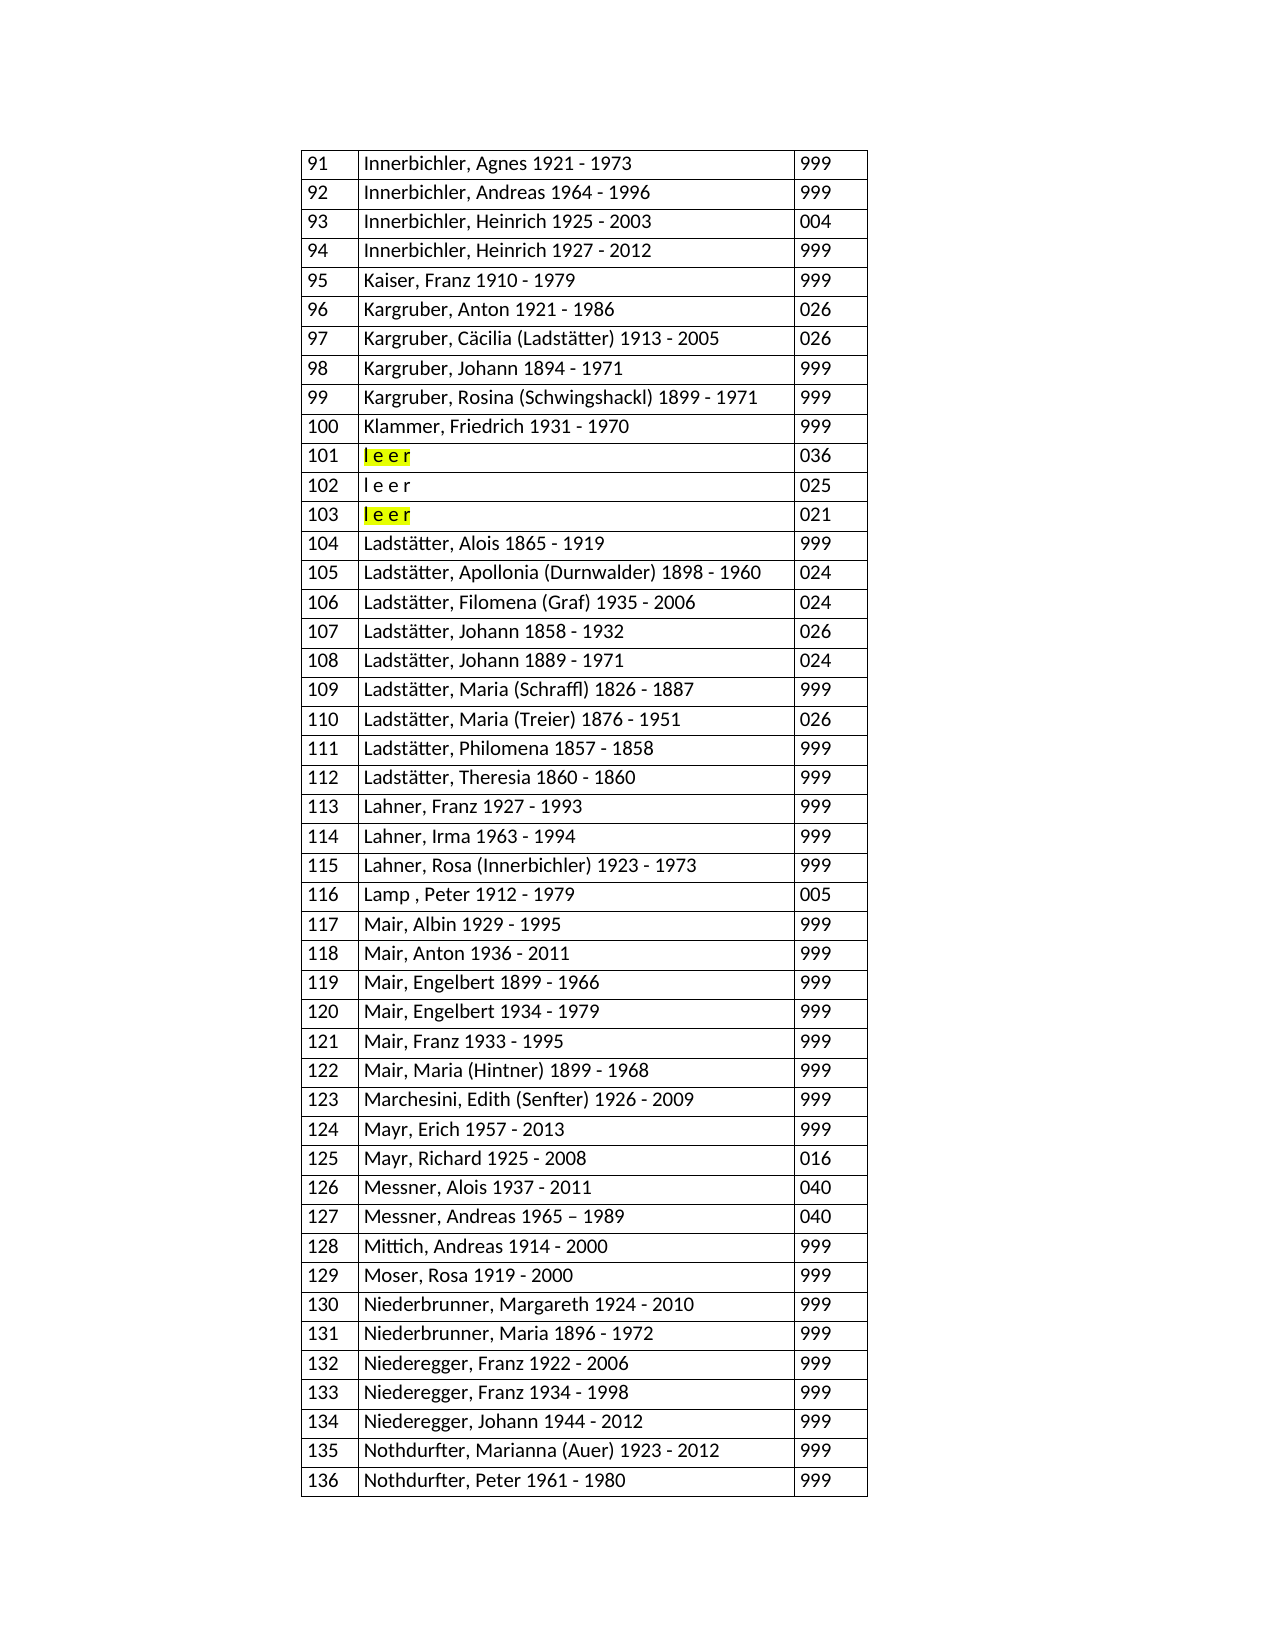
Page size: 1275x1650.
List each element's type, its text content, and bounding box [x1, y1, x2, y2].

table_cell 016 [795, 1146, 867, 1174]
table_cell Kaiser, Franz 1910 - 1979 [359, 268, 794, 296]
table_cell 123 [302, 1088, 358, 1116]
table_cell [244, 1028, 301, 1057]
table_cell 136 [302, 1468, 358, 1496]
table_cell [244, 531, 301, 560]
table_cell [188, 999, 244, 1028]
table_cell 999 [795, 239, 867, 267]
table_cell 93 [302, 210, 358, 238]
table_cell 999 [795, 532, 867, 560]
table_cell 004 [795, 210, 867, 238]
table_cell Mayr, Richard 1925 - 2008 [359, 1146, 794, 1174]
table_cell Mayr, Erich 1957 - 2013 [359, 1117, 794, 1145]
table_cell 91 [302, 151, 358, 179]
table_cell 110 [302, 707, 358, 735]
table_cell [244, 823, 301, 852]
table_cell 999 [795, 795, 867, 823]
table_cell 102 [302, 473, 358, 501]
table_cell [188, 882, 244, 911]
table_cell Lahner, Franz 1927 - 1993 [359, 795, 794, 823]
table_cell 999 [795, 912, 867, 940]
table_cell 999 [795, 180, 867, 208]
table_cell Ladstätter, Alois 1865 - 1919 [359, 532, 794, 560]
table_cell Innerbichler, Heinrich 1927 - 2012 [359, 239, 794, 267]
table_cell [188, 531, 244, 560]
table_cell [244, 648, 301, 677]
table_cell 131 [302, 1322, 358, 1350]
table_cell 999 [795, 1059, 867, 1087]
table_cell [188, 911, 244, 940]
table_cell 999 [795, 268, 867, 296]
table_cell [244, 765, 301, 794]
table_cell [244, 326, 301, 355]
table_cell 111 [302, 736, 358, 765]
table_cell 999 [795, 415, 867, 443]
table_cell 999 [795, 1000, 867, 1028]
table_cell [188, 1233, 244, 1262]
table_cell [188, 355, 244, 384]
table_cell 124 [302, 1117, 358, 1145]
table_cell [244, 179, 301, 208]
table_cell [244, 1145, 301, 1174]
table_cell [188, 1087, 244, 1116]
table_cell [244, 677, 301, 706]
table_cell Messner, Andreas 1965 – 1989 [359, 1205, 794, 1233]
table_cell [188, 589, 244, 618]
table_cell Ladstätter, Theresia 1860 - 1860 [359, 766, 794, 794]
table_cell [244, 706, 301, 735]
table_cell [244, 1409, 301, 1438]
table_cell Kargruber, Cäcilia (Ladstätter) 1913 - 2005 [359, 327, 794, 355]
table_cell [188, 326, 244, 355]
table_cell 95 [302, 268, 358, 296]
table_cell Niederbrunner, Maria 1896 - 1972 [359, 1322, 794, 1350]
table_cell [244, 882, 301, 911]
table_cell [188, 267, 244, 296]
table_cell Mair, Maria (Hintner) 1899 - 1968 [359, 1059, 794, 1087]
table_cell 999 [795, 1029, 867, 1057]
table_cell 117 [302, 912, 358, 940]
table_cell Marchesini, Edith (Senfter) 1926 - 2009 [359, 1088, 794, 1116]
table_cell Ladstätter, Johann 1858 - 1932 [359, 619, 794, 648]
table_cell Messner, Alois 1937 - 2011 [359, 1176, 794, 1204]
table_cell 96 [302, 297, 358, 326]
table_cell [244, 735, 301, 765]
table_cell Mair, Engelbert 1934 - 1979 [359, 1000, 794, 1028]
table_cell [244, 1438, 301, 1467]
table_cell [244, 1204, 301, 1233]
table_cell [188, 443, 244, 472]
table_cell [188, 1204, 244, 1233]
table_cell [188, 1145, 244, 1174]
table_cell l e e r [359, 444, 794, 472]
table_cell [188, 1350, 244, 1379]
table_cell 112 [302, 766, 358, 794]
table_cell [188, 648, 244, 677]
table_cell Mair, Anton 1936 - 2011 [359, 941, 794, 969]
table_cell 999 [795, 1293, 867, 1321]
table_cell [188, 1409, 244, 1438]
table_cell [244, 560, 301, 589]
table_cell Innerbichler, Andreas 1964 - 1996 [359, 180, 794, 208]
table_cell [244, 940, 301, 969]
table_cell [244, 1467, 301, 1496]
table_cell [244, 1321, 301, 1350]
table_cell 026 [795, 619, 867, 648]
table_cell [244, 794, 301, 823]
table_cell l e e r [359, 502, 794, 531]
table_cell 005 [795, 883, 867, 911]
table_cell [188, 970, 244, 999]
table_cell Niederegger, Franz 1934 - 1998 [359, 1380, 794, 1409]
table_cell [244, 1175, 301, 1204]
table_cell Klammer, Friedrich 1931 - 1970 [359, 415, 794, 443]
table_cell 021 [795, 502, 867, 531]
table_cell [188, 150, 244, 179]
table_cell Innerbichler, Heinrich 1925 - 2003 [359, 210, 794, 238]
table_cell 999 [795, 854, 867, 882]
table_cell [244, 1058, 301, 1087]
table_cell [188, 560, 244, 589]
table_cell 040 [795, 1176, 867, 1204]
table_cell 92 [302, 180, 358, 208]
table_cell 113 [302, 795, 358, 823]
table_cell l e e r [359, 473, 794, 501]
table_cell [188, 1058, 244, 1087]
table_cell 99 [302, 385, 358, 413]
table_cell 036 [795, 444, 867, 472]
table_cell 024 [795, 561, 867, 589]
table_cell [244, 414, 301, 443]
table_cell 999 [795, 1322, 867, 1350]
table_cell Kargruber, Johann 1894 - 1971 [359, 356, 794, 384]
table_cell 999 [795, 151, 867, 179]
table_cell [188, 501, 244, 531]
table_cell 94 [302, 239, 358, 267]
table_cell [244, 472, 301, 501]
table_cell Kargruber, Anton 1921 - 1986 [359, 297, 794, 326]
table_cell [188, 1379, 244, 1409]
table_cell [244, 267, 301, 296]
table_cell Nothdurfter, Peter 1961 - 1980 [359, 1468, 794, 1496]
table_cell 135 [302, 1439, 358, 1467]
table_cell Innerbichler, Agnes 1921 - 1973 [359, 151, 794, 179]
table_cell 134 [302, 1410, 358, 1438]
table_cell 999 [795, 971, 867, 999]
table_cell [188, 1175, 244, 1204]
table_cell Ladstätter, Maria (Treier) 1876 - 1951 [359, 707, 794, 735]
table_cell [244, 238, 301, 267]
table_cell Lahner, Irma 1963 - 1994 [359, 824, 794, 852]
table_cell 130 [302, 1293, 358, 1321]
table_cell [244, 999, 301, 1028]
table_cell 999 [795, 356, 867, 384]
table_cell Ladstätter, Filomena (Graf) 1935 - 2006 [359, 590, 794, 618]
table_cell Kargruber, Rosina (Schwingshackl) 1899 - 1971 [359, 385, 794, 413]
table_cell [188, 384, 244, 413]
table_cell [188, 1467, 244, 1496]
table_cell [244, 1292, 301, 1321]
table_cell [188, 179, 244, 208]
table_cell [188, 1292, 244, 1321]
table_cell [244, 1262, 301, 1292]
table_cell 999 [795, 766, 867, 794]
table_cell 125 [302, 1146, 358, 1174]
table_cell Niederegger, Franz 1922 - 2006 [359, 1351, 794, 1379]
table_cell [188, 765, 244, 794]
table_cell [244, 501, 301, 531]
table_cell [188, 414, 244, 443]
table_cell 999 [795, 678, 867, 706]
table_cell [188, 472, 244, 501]
table_cell 026 [795, 297, 867, 326]
table_cell 133 [302, 1380, 358, 1409]
table_cell Mair, Engelbert 1899 - 1966 [359, 971, 794, 999]
table_cell [244, 1233, 301, 1262]
table_cell 999 [795, 941, 867, 969]
table_cell Lamp , Peter 1912 - 1979 [359, 883, 794, 911]
table_cell 999 [795, 1380, 867, 1409]
table_cell [188, 1438, 244, 1467]
table_cell [188, 209, 244, 238]
table_cell Mittich, Andreas 1914 - 2000 [359, 1234, 794, 1262]
table_cell 024 [795, 649, 867, 677]
table_cell [244, 150, 301, 179]
table_cell [188, 794, 244, 823]
table_cell 999 [795, 824, 867, 852]
table_cell 999 [795, 1410, 867, 1438]
table_cell [188, 677, 244, 706]
table_cell [244, 296, 301, 326]
table_cell 126 [302, 1176, 358, 1204]
table_cell 105 [302, 561, 358, 589]
table_cell 116 [302, 883, 358, 911]
table_cell Ladstätter, Apollonia (Durnwalder) 1898 - 1960 [359, 561, 794, 589]
table_cell [244, 1379, 301, 1409]
table_cell Niederegger, Johann 1944 - 2012 [359, 1410, 794, 1438]
table_cell [188, 618, 244, 648]
table_cell [244, 1087, 301, 1116]
table_cell 999 [795, 1088, 867, 1116]
table_cell 040 [795, 1205, 867, 1233]
table_cell [188, 1262, 244, 1292]
table_cell 120 [302, 1000, 358, 1028]
table_cell [244, 853, 301, 882]
table_cell 115 [302, 854, 358, 882]
table_cell 109 [302, 678, 358, 706]
table_cell [188, 1028, 244, 1057]
table_cell [188, 1116, 244, 1145]
table_cell 999 [795, 1263, 867, 1292]
table_cell 101 [302, 444, 358, 472]
table_cell 025 [795, 473, 867, 501]
table_cell [244, 209, 301, 238]
table_cell 999 [795, 1234, 867, 1262]
table_cell 026 [795, 707, 867, 735]
table_cell 106 [302, 590, 358, 618]
table_cell [188, 1321, 244, 1350]
table_cell Moser, Rosa 1919 - 2000 [359, 1263, 794, 1292]
table_cell 98 [302, 356, 358, 384]
table_cell [244, 355, 301, 384]
table_cell [244, 443, 301, 472]
table_cell Ladstätter, Philomena 1857 - 1858 [359, 736, 794, 765]
table_cell Mair, Franz 1933 - 1995 [359, 1029, 794, 1057]
table_cell [188, 823, 244, 852]
table_cell 103 [302, 502, 358, 531]
table_cell 999 [795, 1468, 867, 1496]
table_cell [244, 618, 301, 648]
table_cell [244, 970, 301, 999]
table_cell Ladstätter, Maria (Schraffl) 1826 - 1887 [359, 678, 794, 706]
table_cell 026 [795, 327, 867, 355]
table_cell 999 [795, 736, 867, 765]
table_cell [244, 1116, 301, 1145]
table_cell [188, 238, 244, 267]
table_cell Nothdurfter, Marianna (Auer) 1923 - 2012 [359, 1439, 794, 1467]
table_cell 122 [302, 1059, 358, 1087]
table_cell 104 [302, 532, 358, 560]
table_cell [188, 735, 244, 765]
table_cell 127 [302, 1205, 358, 1233]
table_cell [244, 911, 301, 940]
table_cell [188, 706, 244, 735]
table_cell 132 [302, 1351, 358, 1379]
table_cell [188, 940, 244, 969]
table_cell 999 [795, 385, 867, 413]
table_cell Niederbrunner, Margareth 1924 - 2010 [359, 1293, 794, 1321]
table_cell 119 [302, 971, 358, 999]
table_cell 999 [795, 1439, 867, 1467]
table_cell 100 [302, 415, 358, 443]
table_cell 114 [302, 824, 358, 852]
table_cell 108 [302, 649, 358, 677]
table_cell 999 [795, 1351, 867, 1379]
table_cell 97 [302, 327, 358, 355]
table_cell [188, 296, 244, 326]
table_cell 118 [302, 941, 358, 969]
table_cell 999 [795, 1117, 867, 1145]
table_cell Lahner, Rosa (Innerbichler) 1923 - 1973 [359, 854, 794, 882]
table_cell Mair, Albin 1929 - 1995 [359, 912, 794, 940]
table_cell 129 [302, 1263, 358, 1292]
table_cell [244, 589, 301, 618]
table_cell 024 [795, 590, 867, 618]
table_cell 121 [302, 1029, 358, 1057]
table_cell 107 [302, 619, 358, 648]
table_cell [244, 384, 301, 413]
table_cell 128 [302, 1234, 358, 1262]
table_cell Ladstätter, Johann 1889 - 1971 [359, 649, 794, 677]
table_cell [244, 1350, 301, 1379]
table_cell [188, 853, 244, 882]
